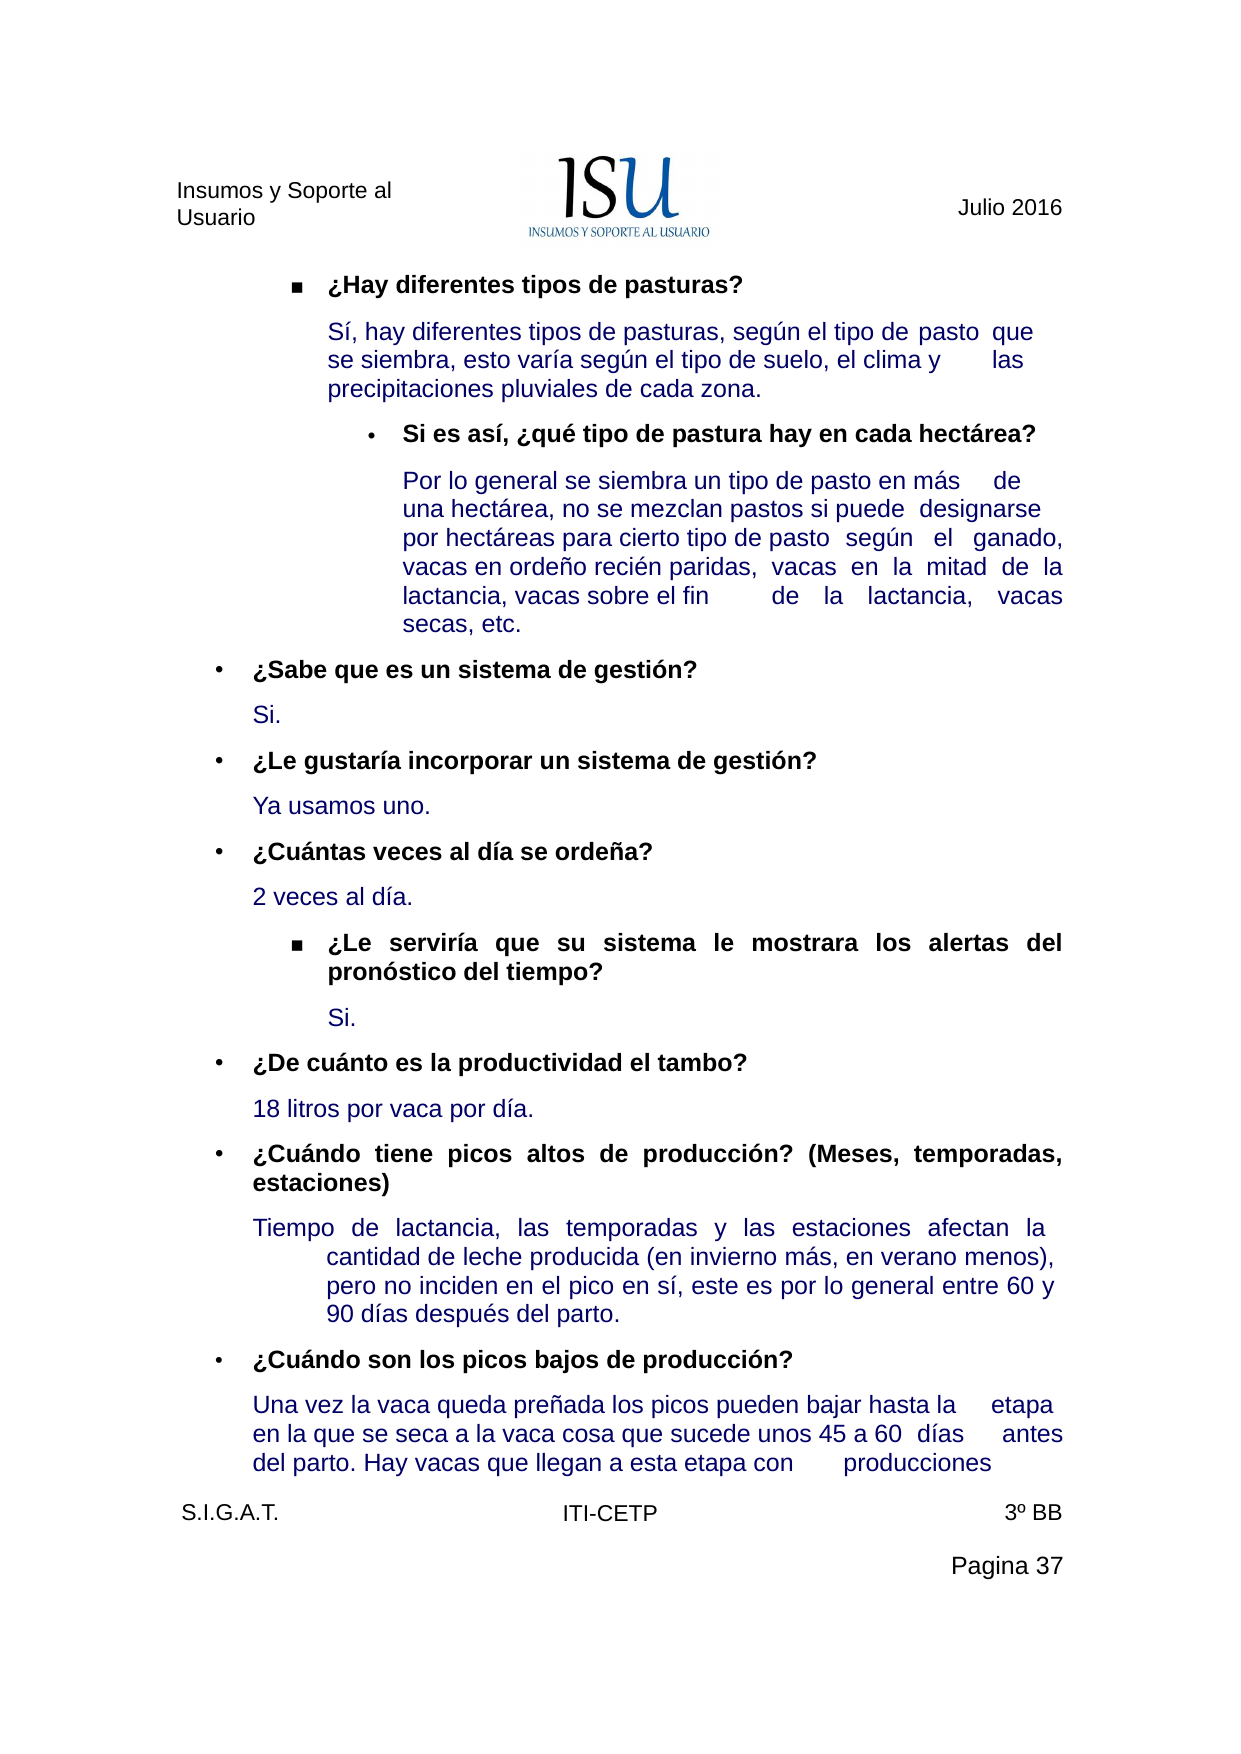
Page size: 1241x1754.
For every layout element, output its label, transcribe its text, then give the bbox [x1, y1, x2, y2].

list Si es así, ¿qué tipo de pastura hay en cada hectárea? [365, 419, 1063, 449]
list ¿De cuánto es la productividad el tambo? [215, 1048, 1063, 1077]
list ¿Hay diferentes tipos de pasturas? [290, 270, 1063, 300]
text Si. [215, 700, 1063, 729]
list ¿Cuándo son los picos bajos de producción? [215, 1345, 1063, 1374]
list ¿Le serviría que su sistema le mostrara los alertas del pronóstico del tiempo? [290, 928, 1063, 986]
text Una vez la vaca queda preñada los picos pueden bajar hasta la etapa en la que se seca a la vaca cosa que sucede unos 45 a 60 días antes del parto. Hay vacas que llegan a esta etapa con producciones [215, 1390, 1063, 1477]
text Por lo general se siembra un tipo de pasto en más de una hectárea, no se mezclan pastos si puede designarse por hectáreas para cierto tipo de pasto según el ganado, vacas en ordeño recién paridas, vacas en la mitad de la lactancia, vacas sobre el fin de la lactancia, vacas secas, etc. [365, 466, 1063, 638]
list ¿Cuántas veces al día se ordeña? [215, 837, 1063, 866]
text Si. [290, 1003, 1063, 1031]
text Sí, hay diferentes tipos de pasturas, según el tipo de pasto que se siembra, esto varía según el tipo de suelo, el clima y las precipitaciones pluviales de cada zona. [290, 316, 1063, 403]
text 2 veces al día. [215, 882, 1063, 911]
list ¿Cuándo tiene picos altos de producción? (Meses, temporadas, estaciones) [215, 1139, 1063, 1197]
text Ya usamos uno. [215, 791, 1063, 820]
picture [517, 138, 723, 252]
list ¿Sabe que es un sistema de gestión? [215, 655, 1063, 684]
list ¿Le gustaría incorporar un sistema de gestión? [215, 746, 1063, 774]
text Tiempo de lactancia, las temporadas y las estaciones afectan la cantidad de leche producida (en invierno más, en verano menos), pero no inciden en el pico en sí, este es por lo general entre 60 y 90 días después del parto. [215, 1213, 1063, 1328]
text 18 litros por vaca por día. [215, 1093, 1063, 1122]
